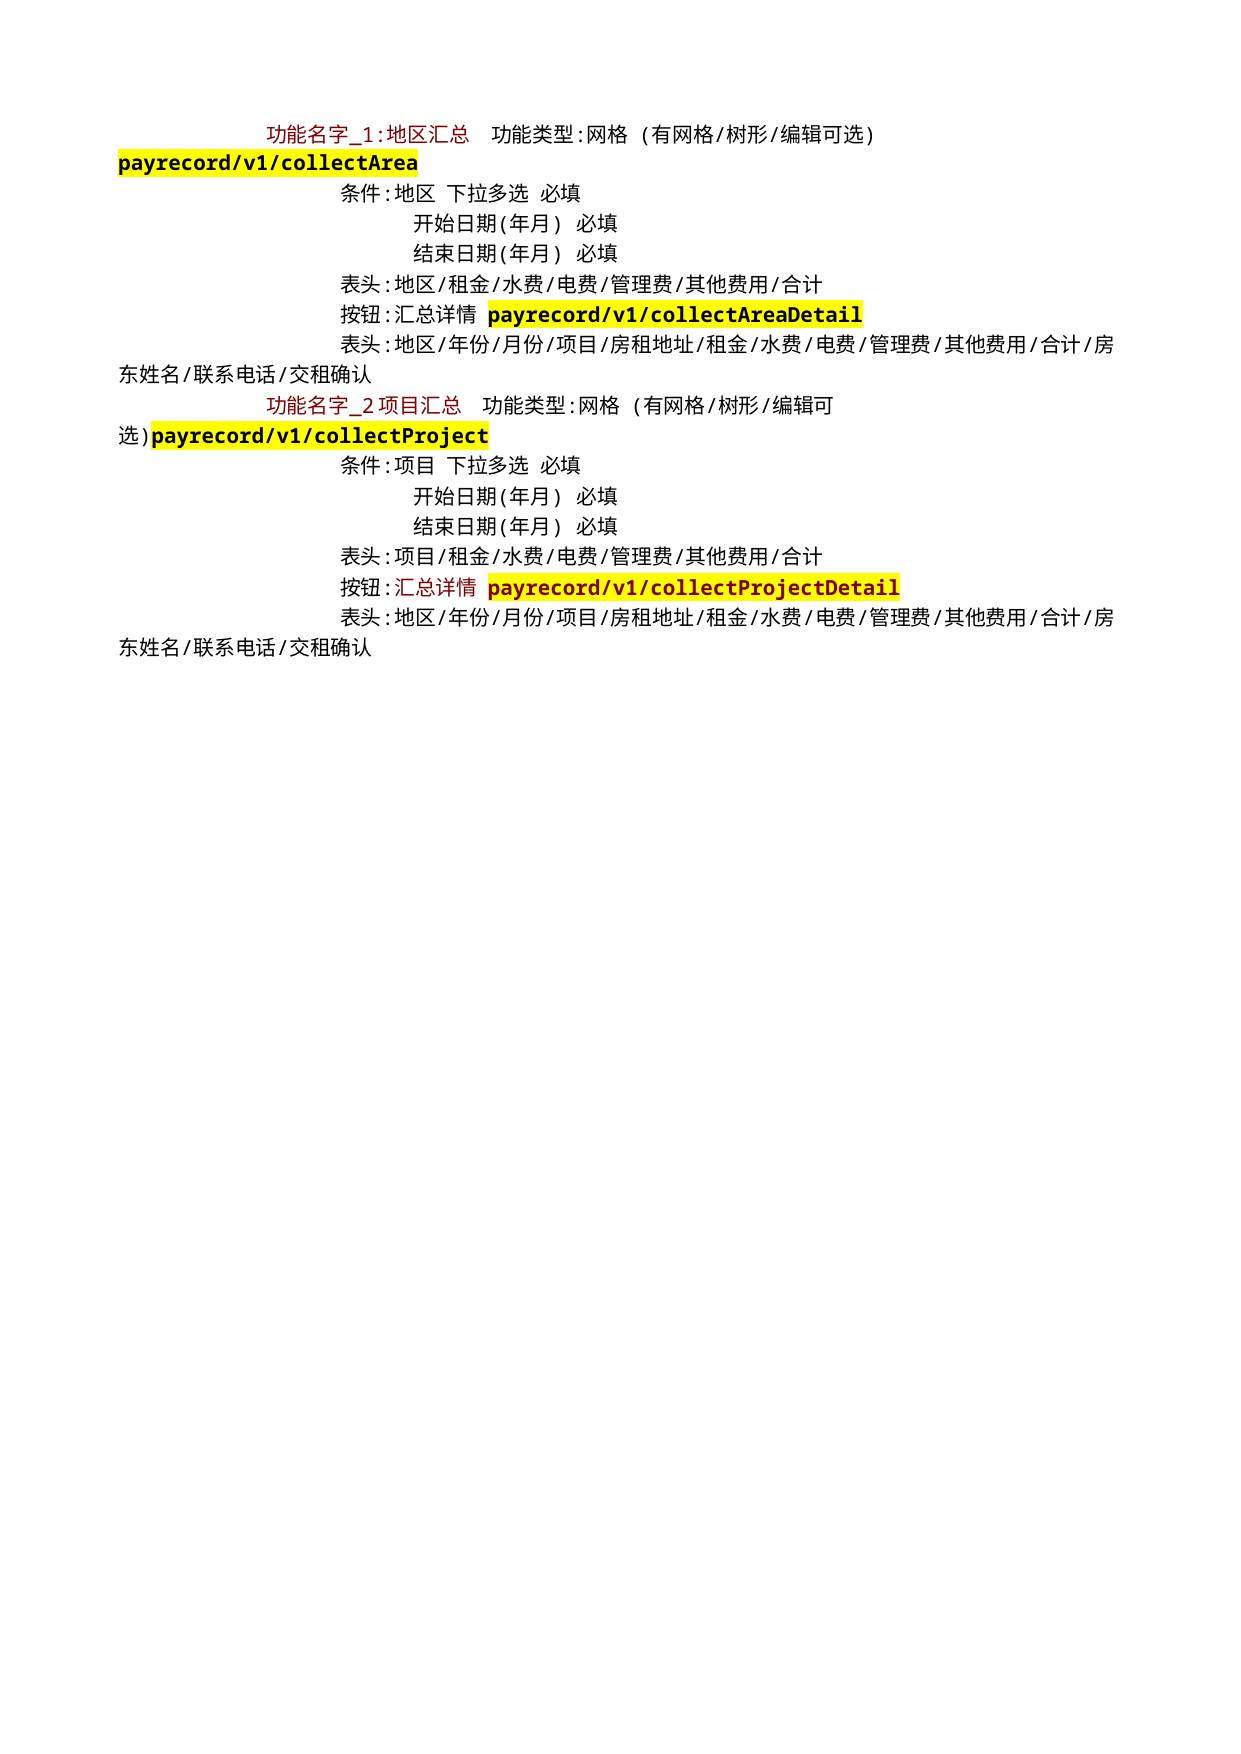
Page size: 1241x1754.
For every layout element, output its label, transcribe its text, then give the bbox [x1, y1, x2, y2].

text 结束日期(年月) 必填 [118, 510, 1122, 541]
text 开始日期(年月) 必填 [118, 480, 1122, 510]
text 表头:地区/年份/月份/项目/房租地址/租金/水费/电费/管理费/其他费用/合计/房东姓名/联系电话/交租确认 [118, 601, 1122, 662]
text 按钮:汇总详情 payrecord/v1/collectAreaDetail [118, 298, 1122, 328]
text 按钮:汇总详情 payrecord/v1/collectProjectDetail [118, 571, 1122, 601]
text 表头:地区/年份/月份/项目/房租地址/租金/水费/电费/管理费/其他费用/合计/房东姓名/联系电话/交租确认 [118, 328, 1122, 389]
text 功能名字_2项目汇总 功能类型:网格 (有网格/树形/编辑可选)payrecord/v1/collectProject [118, 389, 1122, 450]
text 功能名字_1:地区汇总 功能类型:网格 (有网格/树形/编辑可选) payrecord/v1/collectArea [118, 118, 1122, 177]
text 表头:项目/租金/水费/电费/管理费/其他费用/合计 [118, 541, 1122, 571]
text 开始日期(年月) 必填 [118, 207, 1122, 237]
text 表头:地区/租金/水费/电费/管理费/其他费用/合计 [118, 268, 1122, 298]
text 结束日期(年月) 必填 [118, 237, 1122, 268]
text 条件:项目 下拉多选 必填 [118, 450, 1122, 480]
text 条件:地区 下拉多选 必填 [118, 177, 1122, 207]
